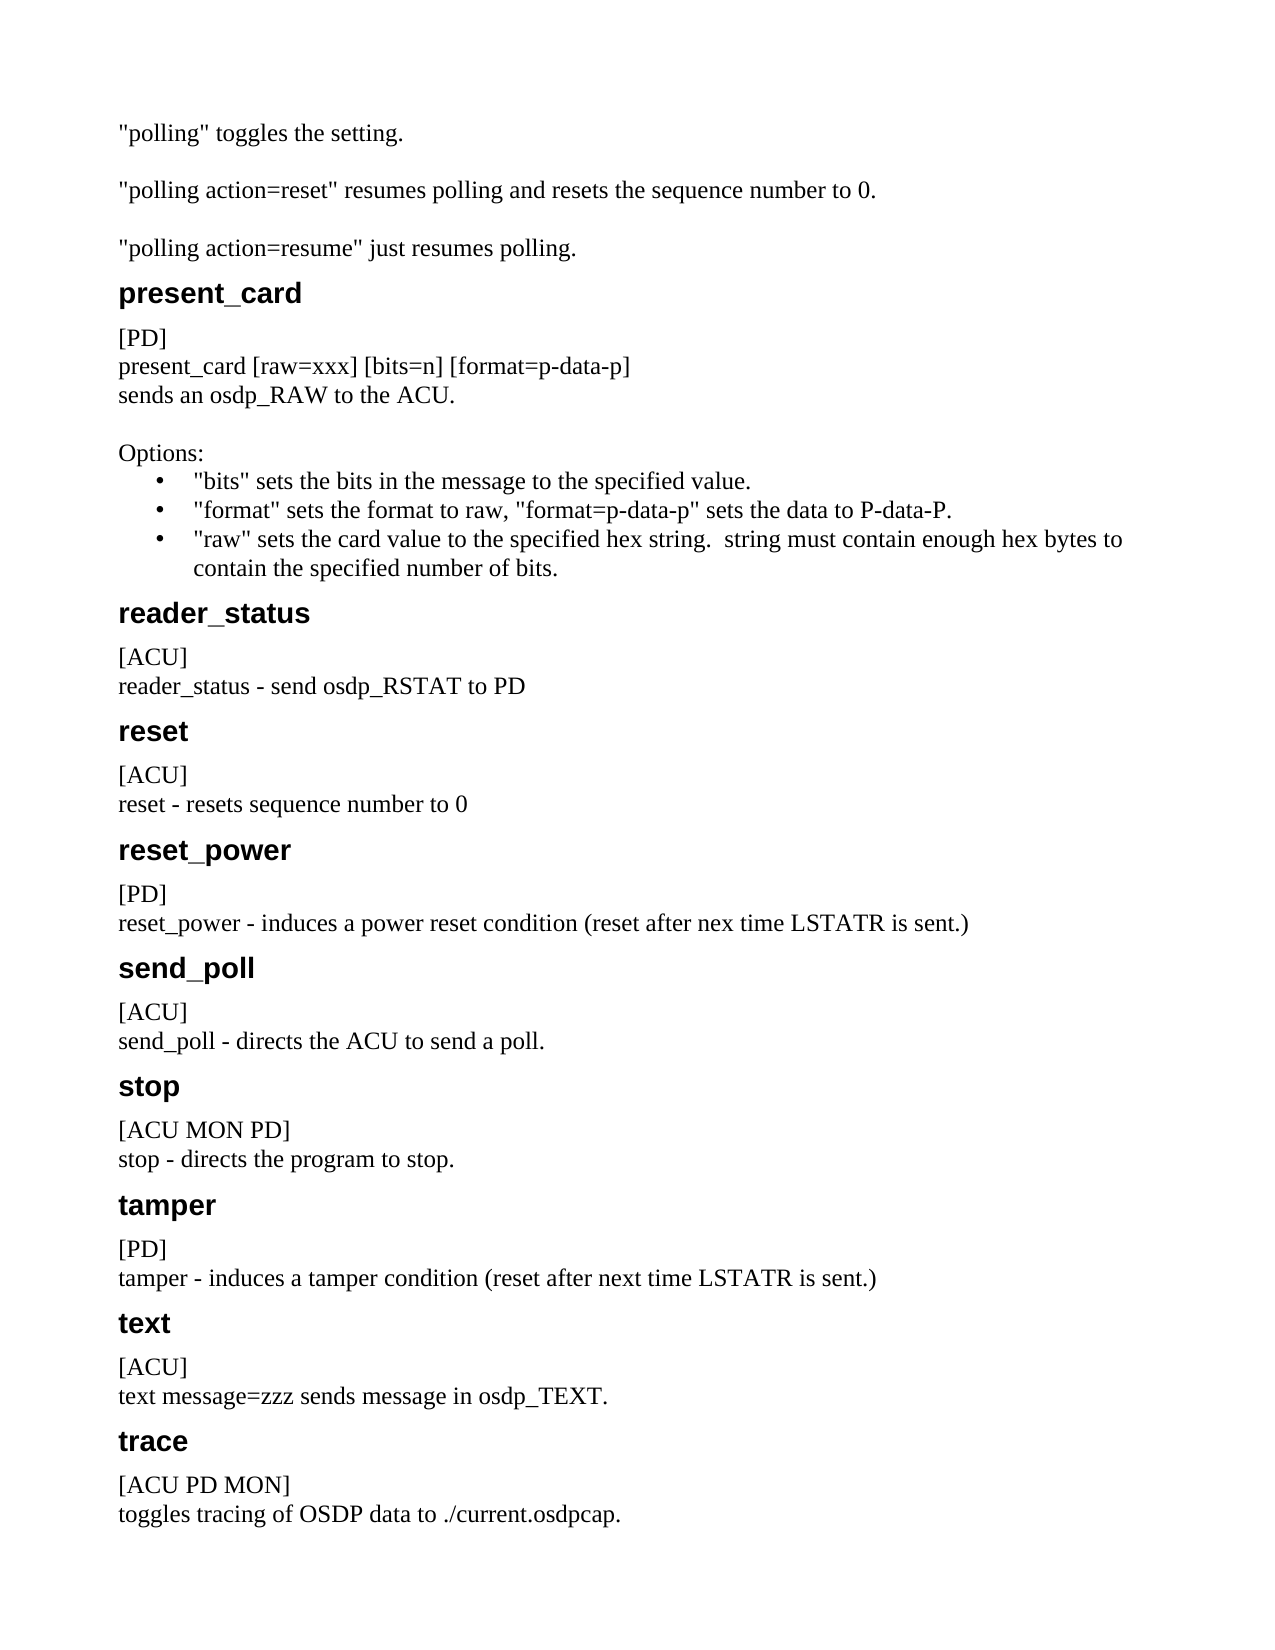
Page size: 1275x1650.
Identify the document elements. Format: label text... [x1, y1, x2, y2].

subtitle send_poll [118, 951, 1157, 985]
text reset_power - induces a power reset condition (reset after nex time LSTATR is sent.) [118, 908, 1157, 936]
list "raw" sets the card value to the specified hex string. string must contain enough hex bytes to contain the specified number of bits. [156, 524, 1157, 581]
text stop - directs the program to stop. [118, 1144, 1157, 1173]
list "format" sets the format to raw, "format=p-data-p" sets the data to P-data-P. [156, 495, 1157, 524]
subtitle reset_power [118, 833, 1157, 866]
text [ACU] [118, 1352, 1157, 1381]
text [ACU] [118, 642, 1157, 671]
text reader_status - send osdp_RSTAT to PD [118, 671, 1157, 700]
text "polling" toggles the setting. [118, 118, 1157, 147]
subtitle reader_status [118, 596, 1157, 630]
text [ACU] [118, 997, 1157, 1026]
text tamper - induces a tamper condition (reset after next time LSTATR is sent.) [118, 1263, 1157, 1291]
text "polling action=reset" resumes polling and resets the sequence number to 0. [118, 176, 1157, 204]
list "bits" sets the bits in the message to the specified value. [156, 466, 1157, 495]
text Options: [118, 438, 1157, 466]
text [ACU PD MON] [118, 1471, 1157, 1499]
text text message=zzz sends message in osdp_TEXT. [118, 1381, 1157, 1410]
text [ACU MON PD] [118, 1116, 1157, 1144]
text [PD] [118, 1234, 1157, 1263]
subtitle present_card [118, 276, 1157, 310]
subtitle tamper [118, 1188, 1157, 1221]
text [ACU] [118, 761, 1157, 789]
subtitle trace [118, 1424, 1157, 1458]
text [PD] [118, 323, 1157, 351]
text present_card [raw=xxx] [bits=n] [format=p-data-p] [118, 351, 1157, 380]
text send_poll - directs the ACU to send a poll. [118, 1026, 1157, 1055]
text "polling action=resume" just resumes polling. [118, 233, 1157, 262]
text reset - resets sequence number to 0 [118, 789, 1157, 818]
subtitle text [118, 1306, 1157, 1340]
subtitle stop [118, 1069, 1157, 1103]
text sends an osdp_RAW to the ACU. [118, 380, 1157, 409]
subtitle reset [118, 714, 1157, 748]
text [PD] [118, 879, 1157, 908]
text toggles tracing of OSDP data to ./current.osdpcap. [118, 1499, 1157, 1528]
